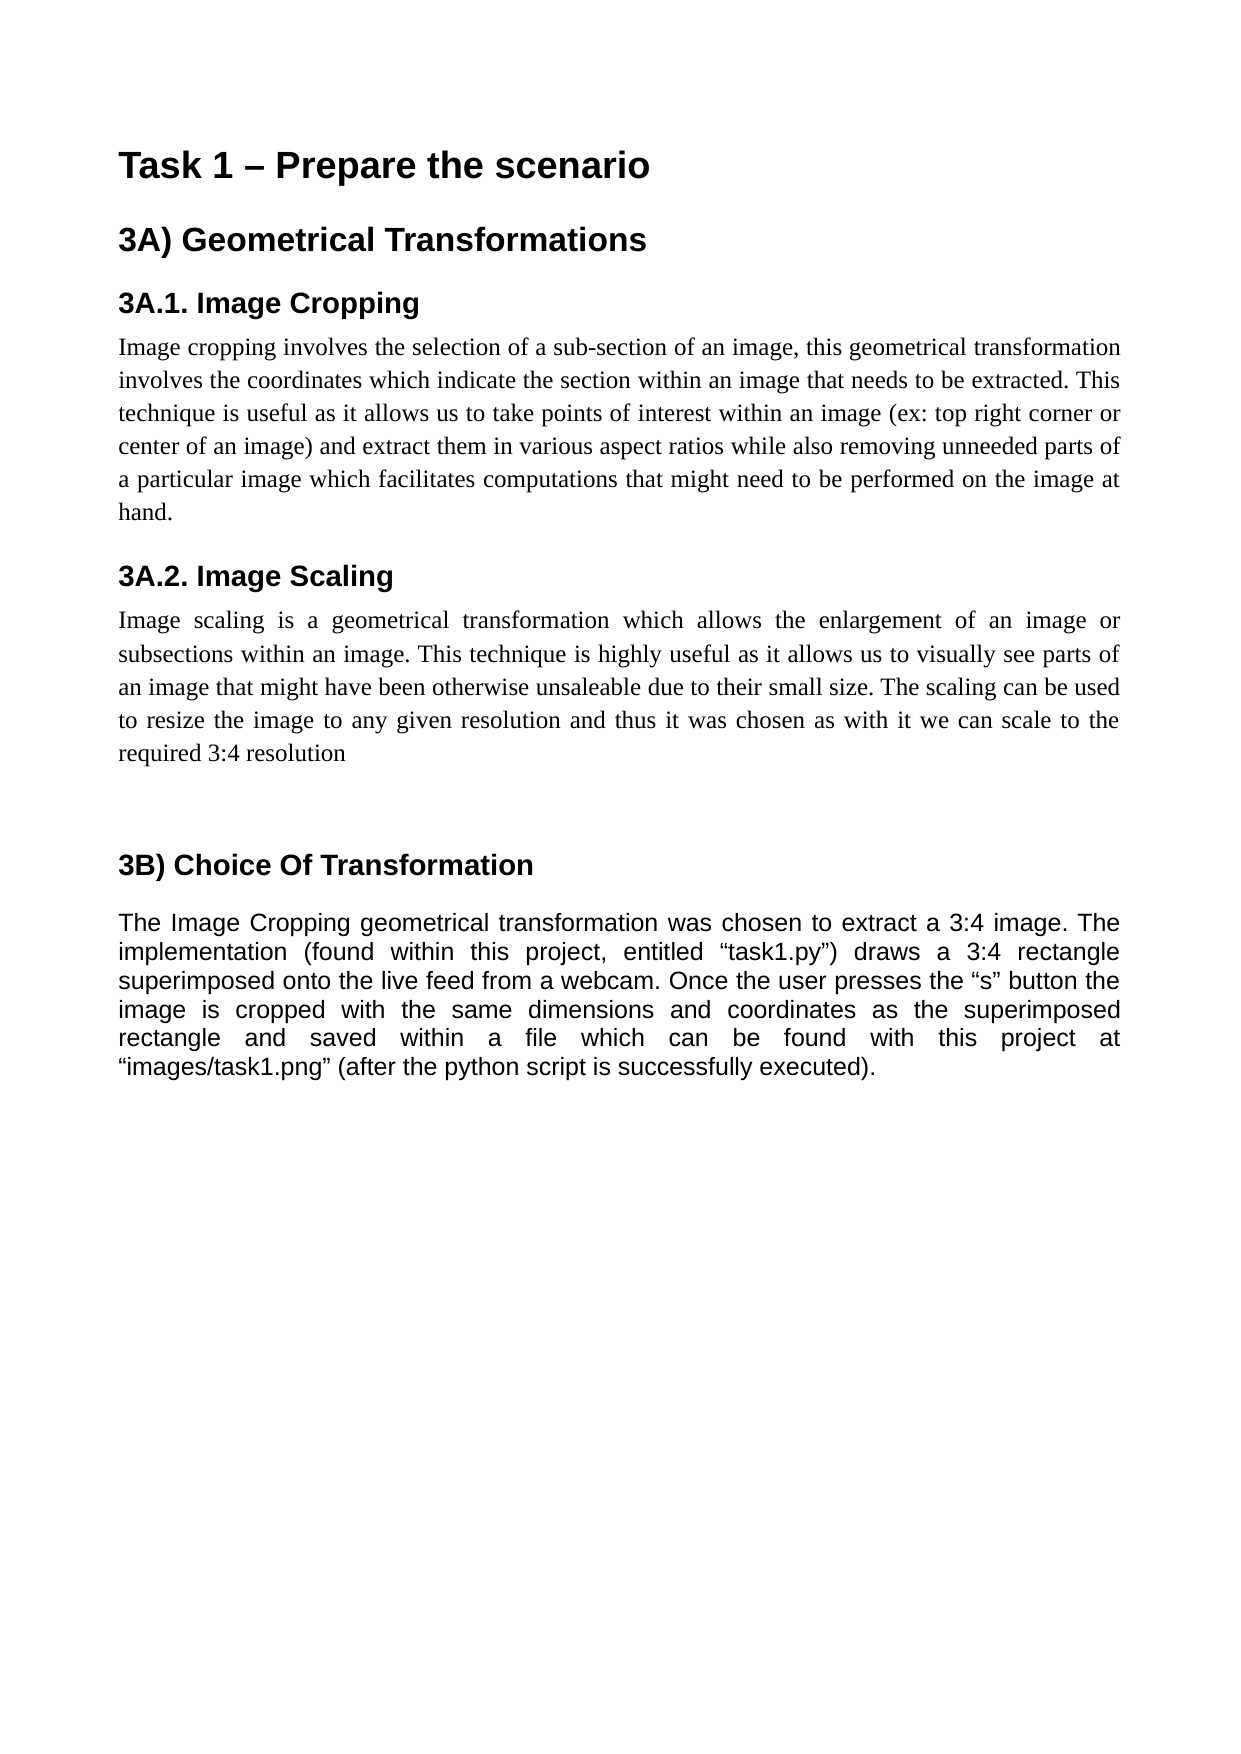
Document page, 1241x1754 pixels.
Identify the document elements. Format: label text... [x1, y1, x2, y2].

subtitle The Image Cropping geometrical transformation was chosen to extract a 3:4 image. The implementation (found within this project, entitled “task1.py”) draws a 3:4 rectangle superimposed onto the live feed from a webcam. Once the user presses the “s” button the image is cropped with the same dimensions and coordinates as the superimposed rectangle and saved within a file which can be found with this project at “images/task1.png” (after the python script is successfully executed). [118, 908, 1122, 1081]
text Image cropping involves the selection of a sub-section of an image, this geometrical transformation involves the coordinates which indicate the section within an image that needs to be extracted. This technique is useful as it allows us to take points of interest within an image (ex: top right corner or center of an image) and extract them in various aspect ratios while also removing unneeded parts of a particular image which facilitates computations that might need to be performed on the image at hand. [118, 332, 1122, 526]
text Image scaling is a geometrical transformation which allows the enlargement of an image or subsections within an image. This technique is highly useful as it allows us to visually see parts of an image that might have been otherwise unsaleable due to their small size. The scaling can be used to resize the image to any given resolution and thus it was chosen as with it we can scale to the required 3:4 resolution [118, 606, 1122, 766]
subtitle 3A) Geometrical Transformations [118, 220, 1122, 259]
subtitle 3B) Choice Of Transformation [118, 847, 1122, 881]
subtitle Task 1 – Prepare the scenario [118, 143, 1122, 187]
subtitle 3A.2. Image Scaling [118, 559, 1122, 593]
subtitle 3A.1. Image Cropping [118, 286, 1122, 319]
